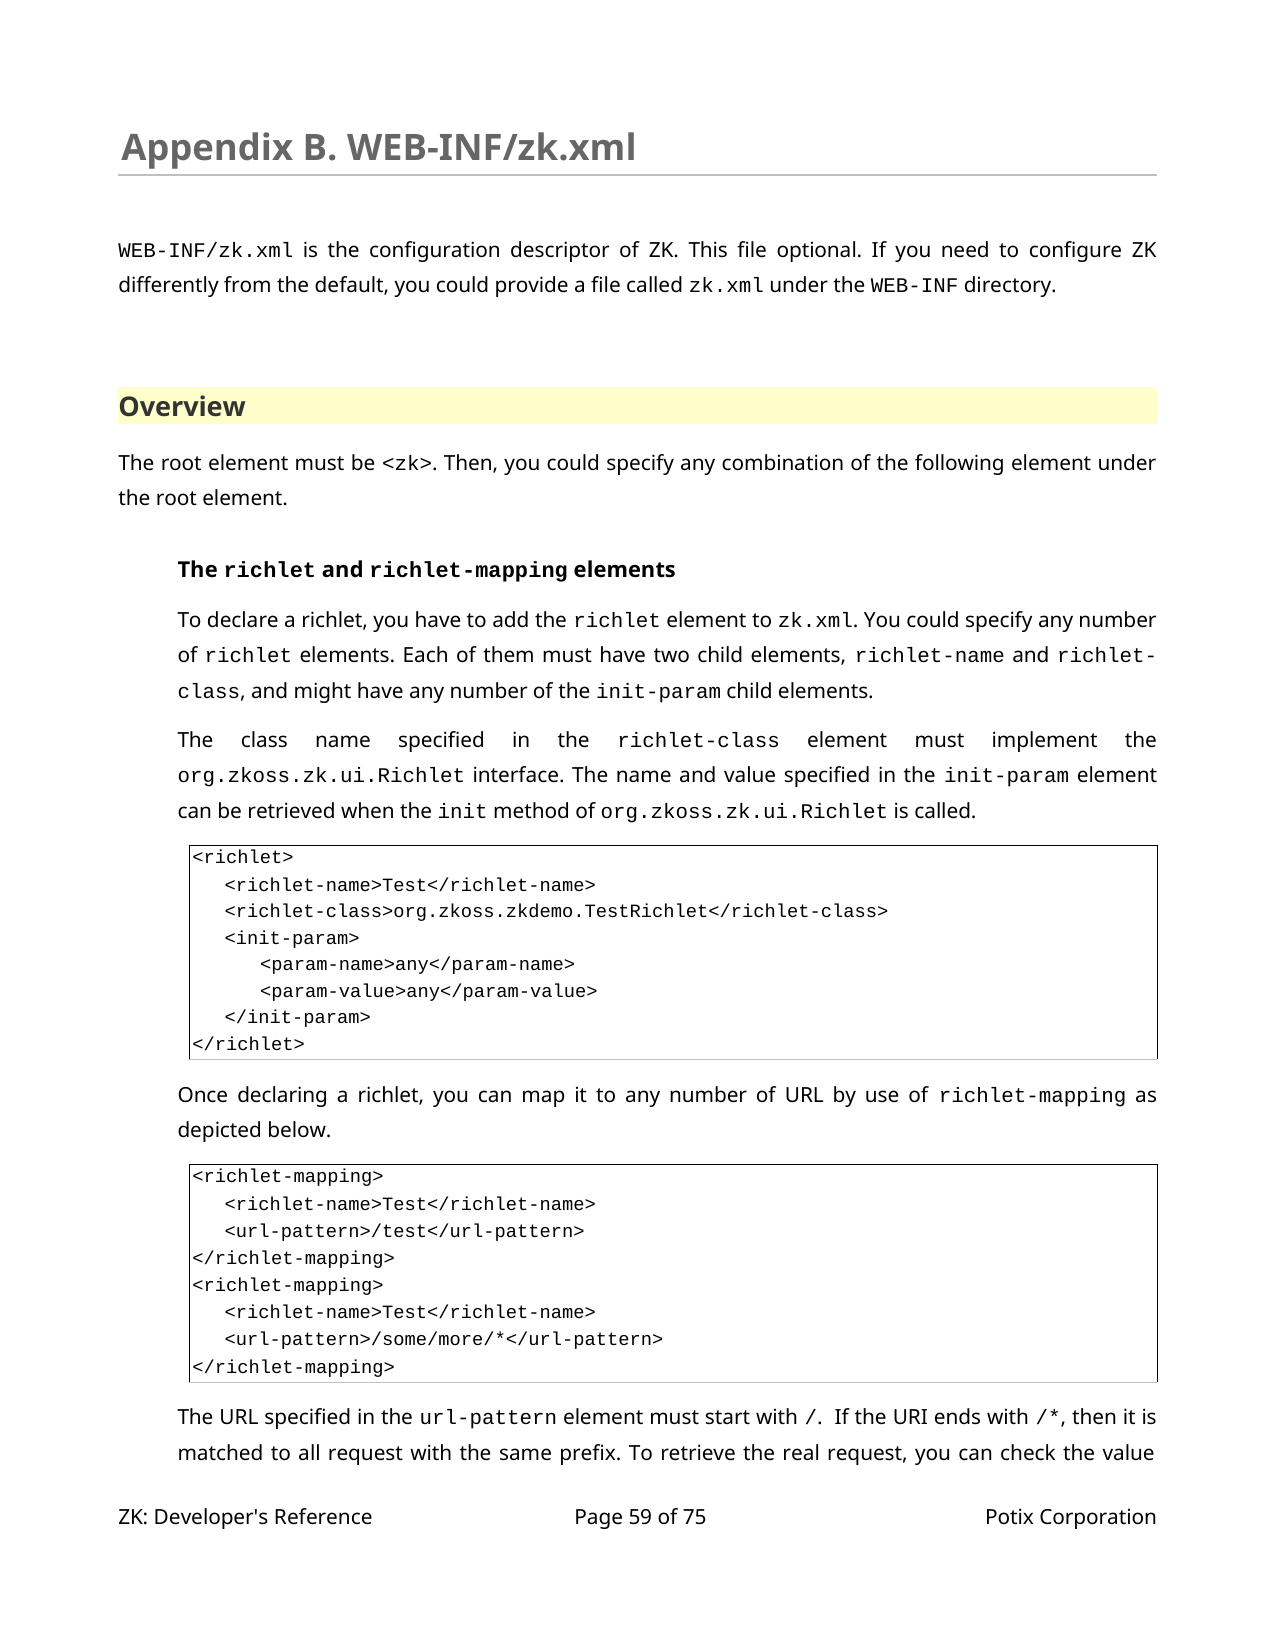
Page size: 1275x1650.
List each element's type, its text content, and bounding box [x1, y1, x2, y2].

text </richlet-mapping> [190, 1246, 1157, 1270]
text <richlet-name>Test</richlet-name> [190, 1300, 1157, 1324]
text The root element must be <zk>. Then, you could specify any combination of the following element under the root element. [118, 448, 1157, 512]
text <url-pattern>/some/more/*</url-pattern> [190, 1327, 1157, 1352]
text <richlet-mapping> [190, 1273, 1157, 1297]
text <richlet> [190, 846, 1157, 869]
text Once declaring a richlet, you can map it to any number of URL by use of richlet-mapping as depicted below. [177, 1080, 1157, 1143]
text <url-pattern>/test</url-pattern> [190, 1218, 1157, 1243]
subtitle The richlet and richlet-mapping elements [177, 554, 1157, 584]
text <richlet-name>Test</richlet-name> [190, 1191, 1157, 1216]
text </richlet-mapping> [190, 1354, 1157, 1382]
subtitle Overview [118, 387, 1157, 424]
text WEB-INF/zk.xml is the configuration descriptor of ZK. This file optional. If you need to configure ZK differently from the default, you could provide a file called zk.xml under the WEB-INF directory. [118, 235, 1157, 299]
subtitle Appendix B. WEB-INF/zk.xml [118, 118, 1157, 174]
text The class name specified in the richlet-class element must implement the org.zkoss.zk.ui.Richlet interface. The name and value specified in the init-param element can be retrieved when the init method of org.zkoss.zk.ui.Richlet is called. [177, 725, 1157, 825]
text The URL specified in the url-pattern element must start with /. If the URI ends with /*, then it is matched to all request with the same prefix. To retrieve the real request, you can check the value [177, 1402, 1157, 1466]
text To declare a richlet, you have to add the richlet element to zk.xml. You could specify any number of richlet elements. Each of them must have two child elements, richlet-name and richlet-class, and might have any number of the init-param child elements. [177, 605, 1157, 704]
text <richlet-name>Test</richlet-name> <richlet-class>org.zkoss.zkdemo.TestRichlet</richlet-class> <init-param> <param-name>any</param-name> <param-value>any</param-value> </init-param> </richlet> [190, 872, 1157, 1059]
text <richlet-mapping> [190, 1165, 1157, 1188]
